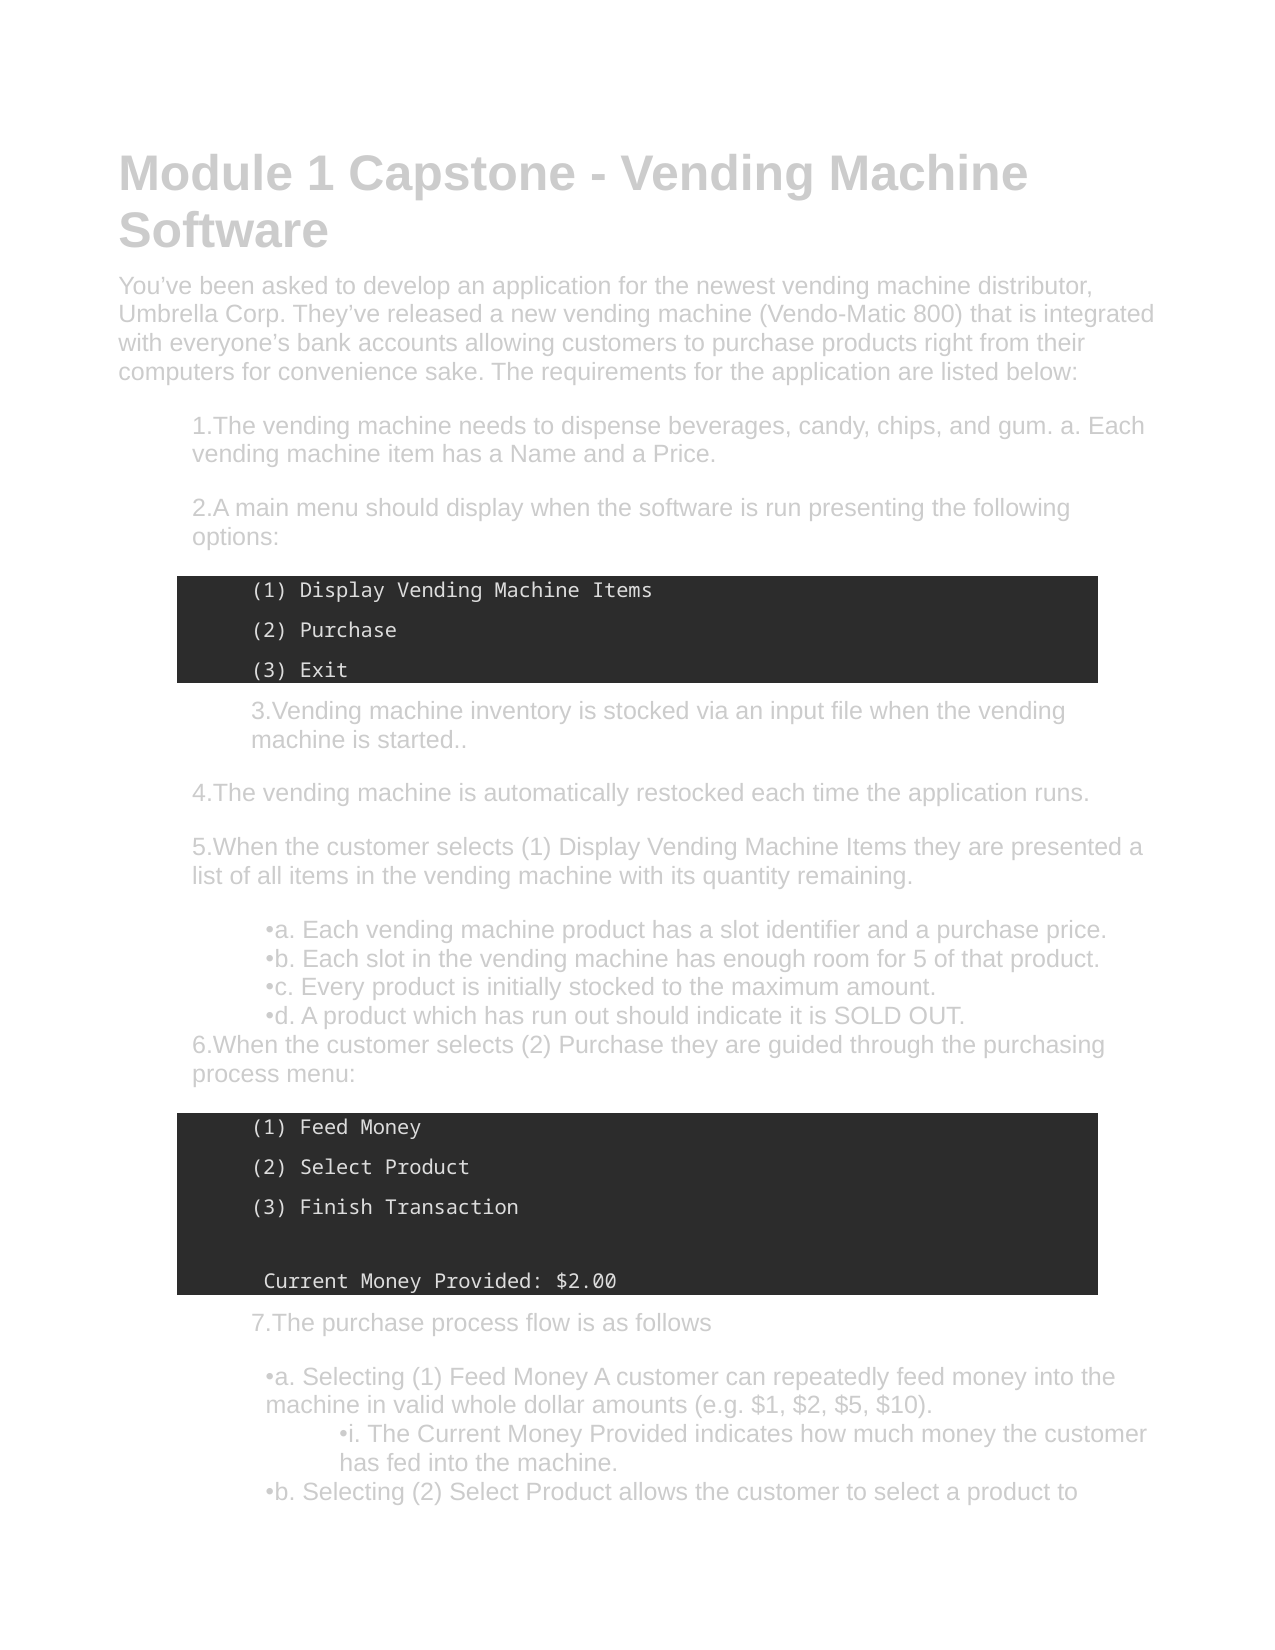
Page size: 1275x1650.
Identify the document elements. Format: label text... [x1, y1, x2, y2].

list Vending machine inventory is stocked via an input file when the vending machine is started.. [177, 696, 1098, 753]
list Current Money Provided: $2.00 [177, 1267, 1098, 1295]
list When the customer selects (1) Display Vending Machine Items they are presented a list of all items in the vending machine with its quantity remaining. [118, 832, 1157, 890]
list (3) Exit [177, 656, 1098, 683]
list a. Each vending machine product has a slot identifier and a purchase price. [118, 915, 1157, 943]
list d. A product which has run out should indicate it is SOLD OUT. [118, 1001, 1157, 1030]
list The vending machine needs to dispense beverages, candy, chips, and gum. a. Each vending machine item has a Name and a Price. [118, 411, 1157, 468]
list (1) Display Vending Machine Items [177, 576, 1098, 603]
list (3) Finish Transaction [177, 1193, 1098, 1221]
list (1) Feed Money [177, 1113, 1098, 1140]
text You’ve been asked to develop an application for the newest vending machine distributor, Umbrella Corp. They’ve released a new vending machine (Vendo-Matic 800) that is integrated with everyone’s bank accounts allowing customers to purchase products right from their computers for convenience sake. The requirements for the application are listed below: [118, 271, 1157, 386]
list i. The Current Money Provided indicates how much money the customer has fed into the machine. [118, 1419, 1157, 1477]
list (2) Select Product [177, 1153, 1098, 1180]
list The purchase process flow is as follows [177, 1308, 1098, 1337]
list a. Selecting (1) Feed Money A customer can repeatedly feed money into the machine in valid whole dollar amounts (e.g. $1, $2, $5, $10). [118, 1362, 1157, 1419]
subtitle Module 1 Capstone - Vending Machine Software [118, 143, 1157, 258]
list A main menu should display when the software is run presenting the following options: [118, 493, 1157, 551]
list (2) Purchase [177, 616, 1098, 643]
list The vending machine is automatically restocked each time the application runs. [118, 778, 1157, 807]
list When the customer selects (2) Purchase they are guided through the purchasing process menu: [118, 1030, 1157, 1088]
list b. Each slot in the vending machine has enough room for 5 of that product. [118, 943, 1157, 972]
list c. Every product is initially stocked to the maximum amount. [118, 972, 1157, 1001]
list b. Selecting (2) Select Product allows the customer to select a product to [118, 1477, 1157, 1506]
